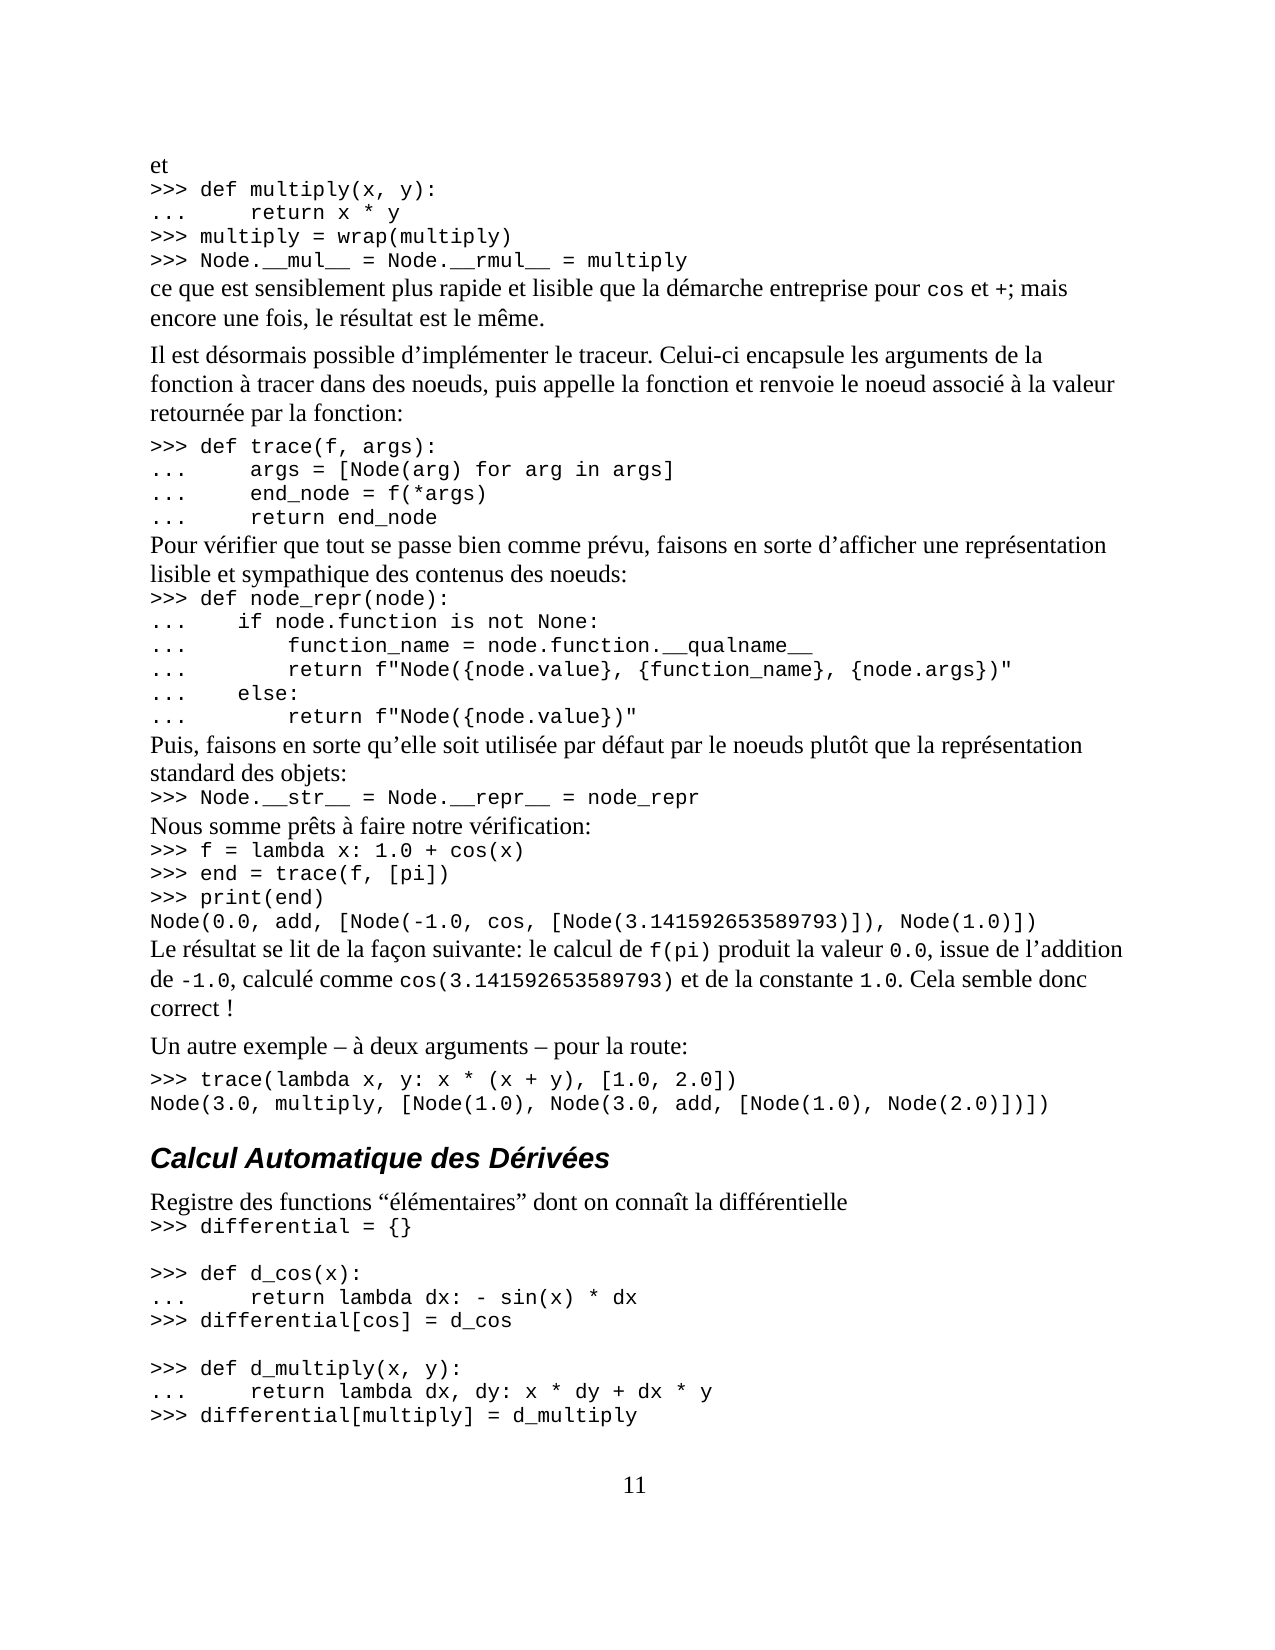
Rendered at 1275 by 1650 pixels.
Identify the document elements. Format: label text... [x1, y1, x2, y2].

text Puis, faisons en sorte qu’elle soit utilisée par défaut par le noeuds plutôt que la représentation standard des objets: [150, 730, 1125, 787]
subtitle Calcul Automatique des Dérivées [150, 1141, 1125, 1175]
text >>> def node_repr(node): [150, 588, 1125, 612]
text et [150, 150, 1125, 179]
text >>> end = trace(f, [pi]) [150, 863, 1125, 887]
text Pour vérifier que tout se passe bien comme prévu, faisons en sorte d’afficher une représentation lisible et sympathique des contenus des noeuds: [150, 530, 1125, 588]
text Il est désormais possible d’implémenter le traceur. Celui-ci encapsule les arguments de la fonction à tracer dans des noeuds, puis appelle la fonction et renvoie le noeud associé à la valeur retournée par la fonction: [150, 341, 1125, 427]
text ... return f"Node({node.value})" [150, 706, 1125, 730]
text >>> differential[multiply] = d_multiply [150, 1405, 1125, 1429]
text >>> multiply = wrap(multiply) [150, 226, 1125, 250]
text ... return end_node [150, 507, 1125, 530]
text >>> def d_cos(x): [150, 1263, 1125, 1287]
text ... else: [150, 682, 1125, 706]
text ... return lambda dx, dy: x * dy + dx * y [150, 1381, 1125, 1405]
text ce que est sensiblement plus rapide et lisible que la démarche entreprise pour cos et +; mais encore une fois, le résultat est le même. [150, 273, 1125, 332]
text Node(0.0, add, [Node(-1.0, cos, [Node(3.141592653589793)]), Node(1.0)]) [150, 911, 1125, 934]
text >>> trace(lambda x, y: x * (x + y), [1.0, 2.0]) [150, 1069, 1125, 1092]
text >>> def trace(f, args): [150, 436, 1125, 459]
text ... return x * y [150, 202, 1125, 226]
text ... if node.function is not None: [150, 612, 1125, 635]
text >>> Node.__mul__ = Node.__rmul__ = multiply [150, 250, 1125, 273]
text >>> Node.__str__ = Node.__repr__ = node_repr [150, 787, 1125, 811]
text Nous somme prêts à faire notre vérification: [150, 811, 1125, 840]
text Registre des functions “élémentaires” dont on connaît la différentielle [150, 1187, 1125, 1216]
text >>> f = lambda x: 1.0 + cos(x) [150, 840, 1125, 863]
text >>> def d_multiply(x, y): [150, 1358, 1125, 1381]
text ... end_node = f(*args) [150, 483, 1125, 507]
text Un autre exemple – à deux arguments – pour la route: [150, 1031, 1125, 1060]
text Le résultat se lit de la façon suivante: le calcul de f(pi) produit la valeur 0.0, issue de l’addition de -1.0, calculé comme cos(3.141592653589793) et de la constante 1.0. Cela semble donc correct ! [150, 934, 1125, 1022]
text >>> differential[cos] = d_cos [150, 1311, 1125, 1334]
text >>> def multiply(x, y): [150, 179, 1125, 202]
text >>> print(end) [150, 887, 1125, 911]
text ... function_name = node.function.__qualname__ [150, 635, 1125, 659]
text ... args = [Node(arg) for arg in args] [150, 459, 1125, 483]
text ... return lambda dx: - sin(x) * dx [150, 1287, 1125, 1311]
text >>> differential = {} [150, 1216, 1125, 1239]
text ... return f"Node({node.value}, {function_name}, {node.args})" [150, 659, 1125, 682]
text Node(3.0, multiply, [Node(1.0), Node(3.0, add, [Node(1.0), Node(2.0)])]) [150, 1092, 1125, 1116]
